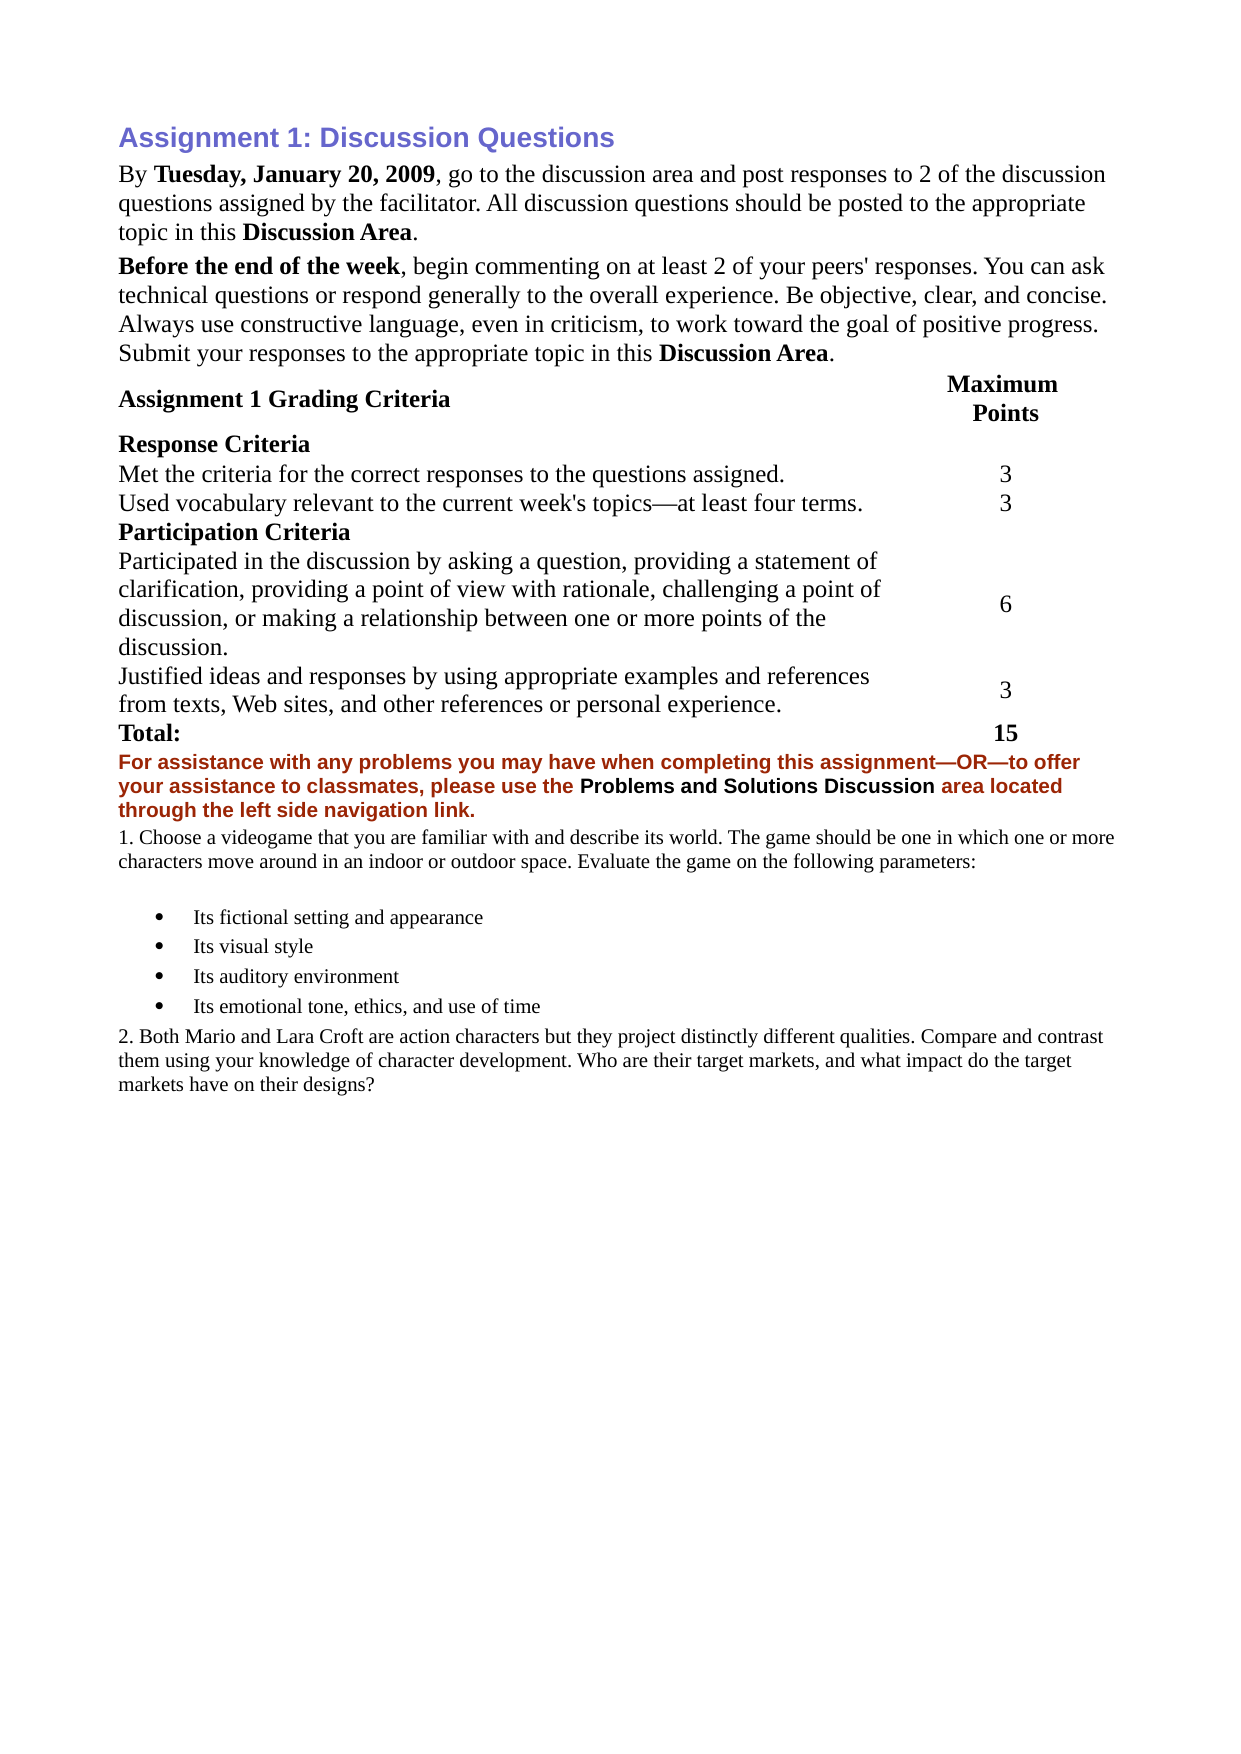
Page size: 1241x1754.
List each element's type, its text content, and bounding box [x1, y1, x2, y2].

text 1. Choose a videogame that you are familiar with and describe its world. The game should be one in which one or more characters move around in an indoor or outdoor space. Evaluate the game on the following parameters: [118, 825, 1122, 873]
table_cell Met the criteria for the correct responses to the questions assigned. [118, 460, 909, 488]
table_cell 3 [909, 488, 1102, 517]
table_cell Participation Criteria [118, 517, 909, 546]
list Its auditory environment [156, 964, 1122, 988]
table_cell 6 [909, 546, 1102, 661]
table_cell Justified ideas and responses by using appropriate examples and references from texts, Web sites, and other references or personal experience. [118, 661, 909, 718]
text Before the end of the week, begin commenting on at least 2 of your peers' responses. You can ask technical questions or respond generally to the overall experience. Be objective, clear, and concise. Always use constructive language, even in criticism, to work toward the goal of positive progress. Submit your responses to the appropriate topic in this Discussion Area. [118, 251, 1122, 366]
list Its emotional tone, ethics, and use of time [156, 994, 1122, 1018]
text For assistance with any problems you may have when completing this assignment—OR—to offer your assistance to classmates, please use the Problems and Solutions Discussion area located through the left side navigation link. [118, 750, 1122, 822]
text Assignment 1: Discussion Questions [118, 121, 1122, 153]
list Its visual style [156, 934, 1122, 958]
table_header Assignment 1 Grading Criteria [118, 369, 909, 427]
text 2. Both Mario and Lara Croft are action characters but they project distinctly different qualities. Compare and contrast them using your knowledge of character development. Who are their target markets, and what impact do the target markets have on their designs? [118, 1024, 1122, 1096]
table_cell Used vocabulary relevant to the current week's topics—at least four terms. [118, 488, 909, 517]
table_cell [909, 517, 1102, 546]
table_cell 3 [909, 661, 1102, 718]
table_cell 3 [909, 460, 1102, 488]
list Its fictional setting and appearance [156, 904, 1122, 929]
table_cell 15 [909, 718, 1102, 747]
table_cell Participated in the discussion by asking a question, providing a statement of clarification, providing a point of view with rationale, challenging a point of discussion, or making a relationship between one or more points of the discussion. [118, 546, 909, 661]
table_header Maximum Points [909, 369, 1102, 427]
text By Tuesday, January 20, 2009, go to the discussion area and post responses to 2 of the discussion questions assigned by the facilitator. All discussion questions should be posted to the appropriate topic in this Discussion Area. [118, 159, 1122, 246]
table_cell Total: [118, 718, 909, 747]
table_cell [909, 427, 1102, 459]
table_cell Response Criteria [118, 427, 909, 459]
